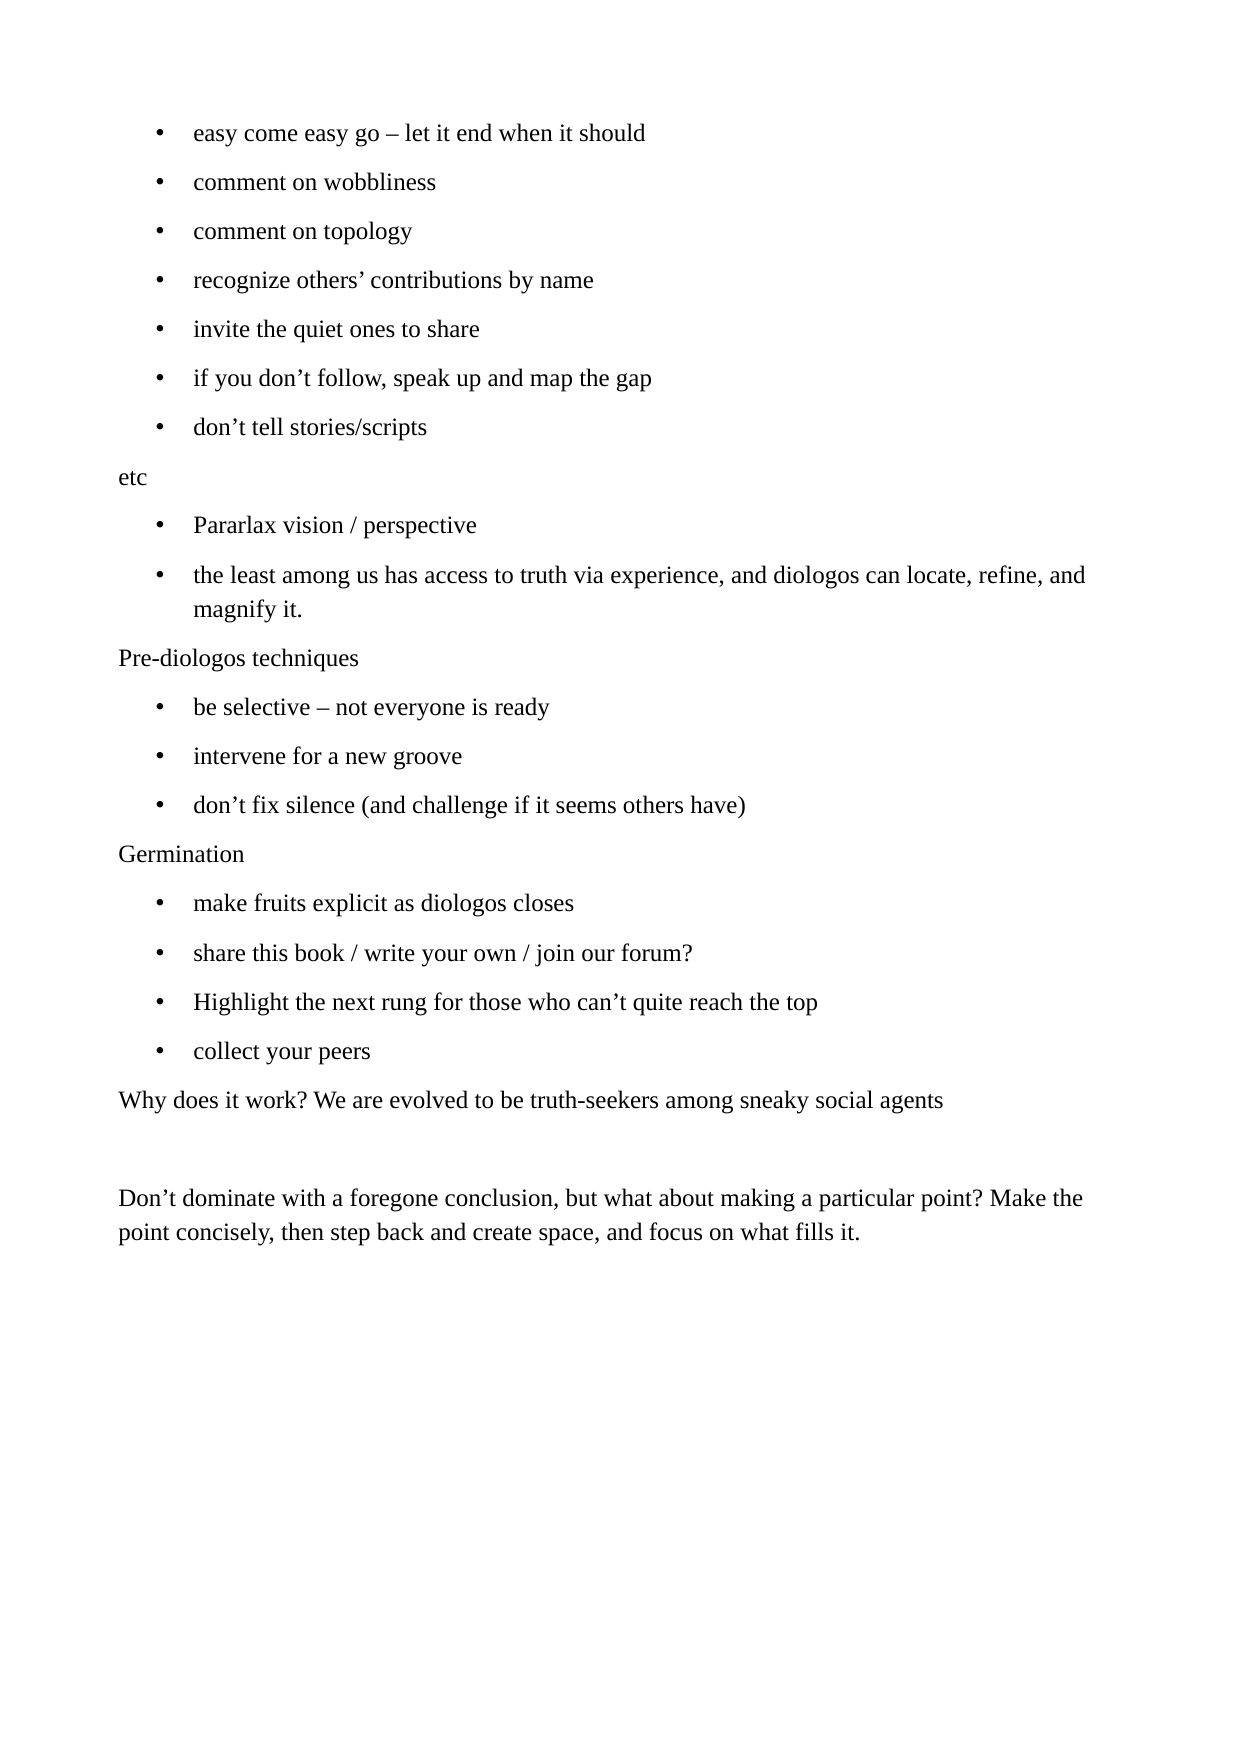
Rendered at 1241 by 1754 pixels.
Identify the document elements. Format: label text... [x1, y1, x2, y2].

list comment on wobbliness [156, 167, 1122, 196]
list the least among us has access to truth via experience, and diologos can locate, refine, and magnify it. [156, 560, 1122, 623]
list easy come easy go – let it end when it should [156, 118, 1122, 147]
text Pre-diologos techniques [118, 643, 1122, 672]
list share this book / write your own / join our forum? [156, 938, 1122, 966]
list be selective – not everyone is ready [156, 692, 1122, 721]
text Germination [118, 839, 1122, 868]
list intervene for a new groove [156, 741, 1122, 770]
list if you don’t follow, speak up and map the gap [156, 363, 1122, 392]
list make fruits explicit as diologos closes [156, 888, 1122, 917]
list invite the quiet ones to share [156, 314, 1122, 343]
list comment on topology [156, 216, 1122, 245]
text etc [118, 462, 1122, 490]
text Don’t dominate with a foregone conclusion, but what about making a particular point? Make the point concisely, then step back and create space, and focus on what fills it. [118, 1183, 1122, 1246]
list Pararlax vision / perspective [156, 511, 1122, 539]
list don’t fix silence (and challenge if it seems others have) [156, 790, 1122, 819]
list collect your peers [156, 1036, 1122, 1064]
text Why does it work? We are evolved to be truth-seekers among sneaky social agents [118, 1085, 1122, 1113]
list don’t tell stories/scripts [156, 412, 1122, 441]
list Highlight the next rung for those who can’t quite reach the top [156, 987, 1122, 1015]
list recognize others’ contributions by name [156, 265, 1122, 294]
